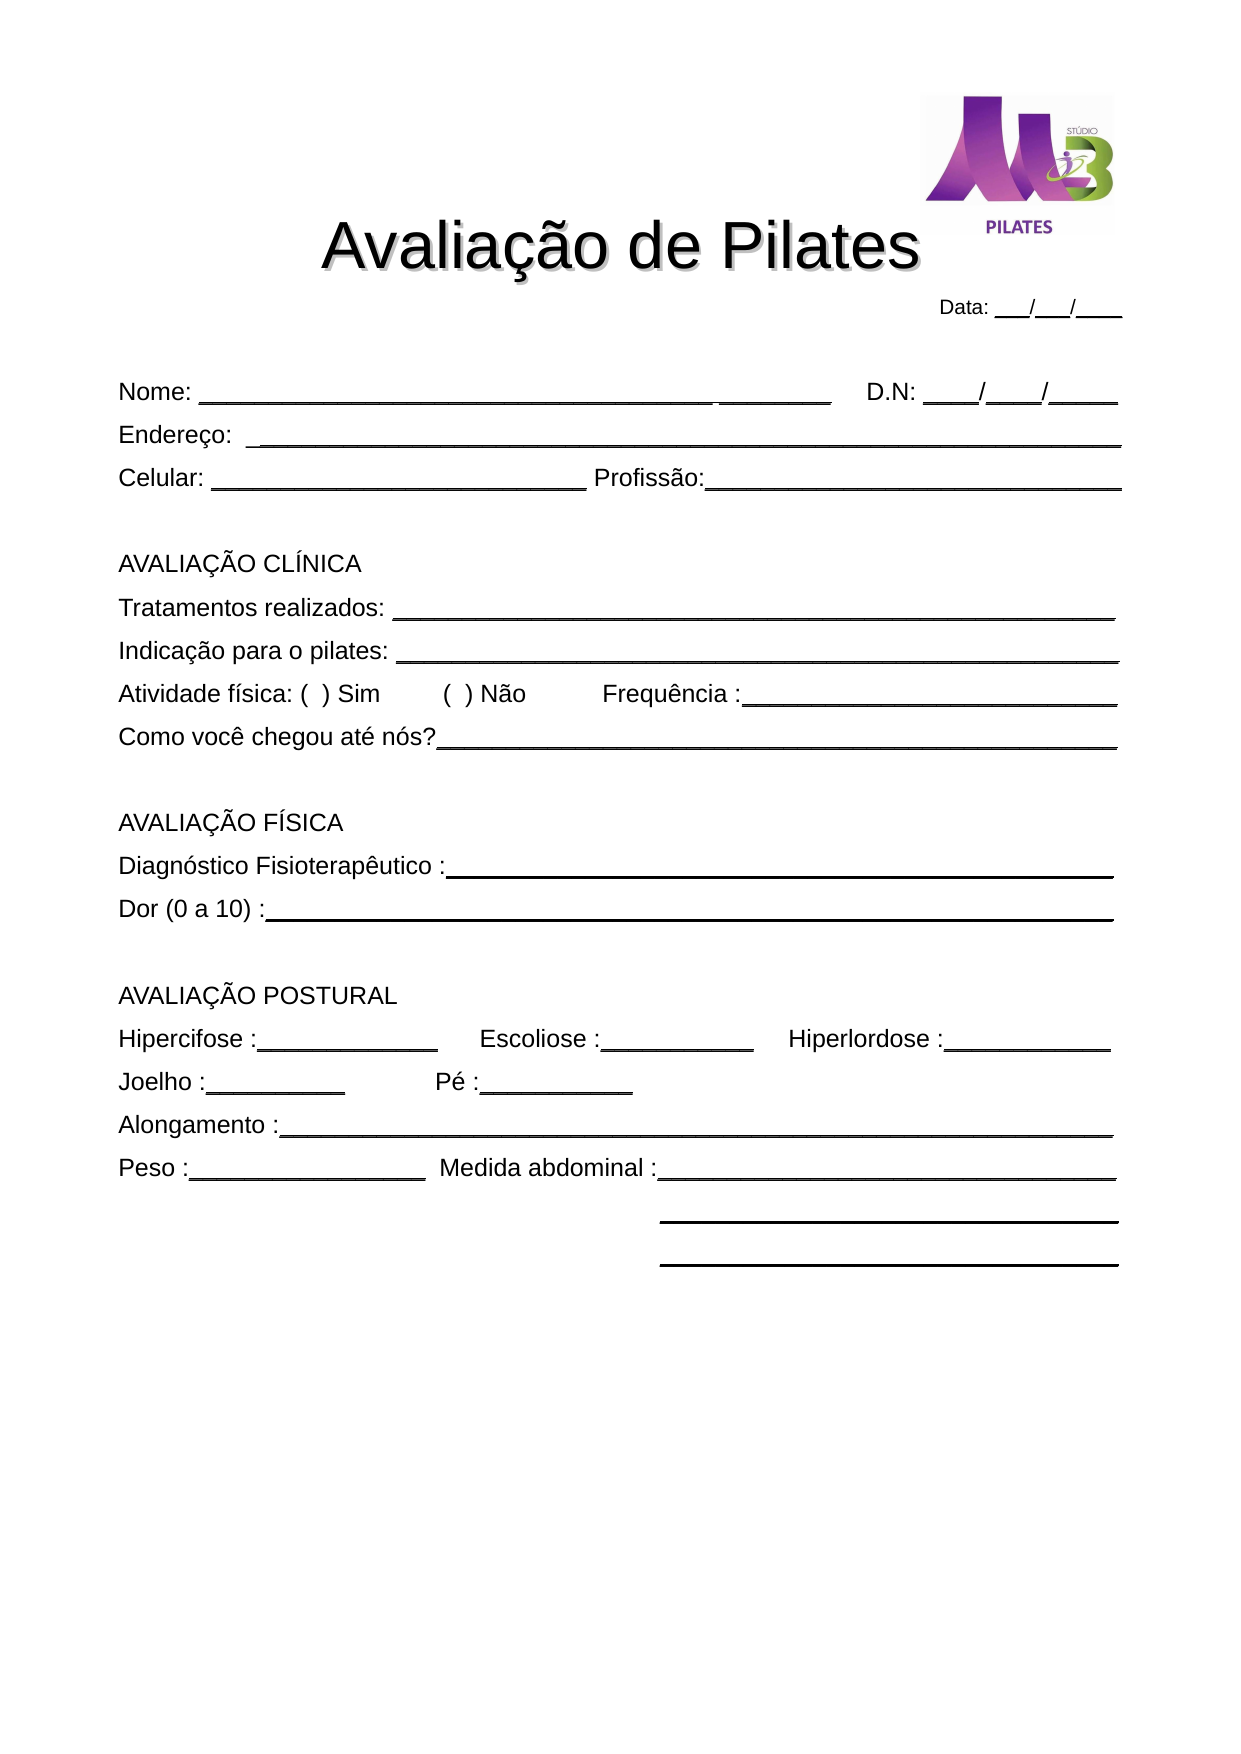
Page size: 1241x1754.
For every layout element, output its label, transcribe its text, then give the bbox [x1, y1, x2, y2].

text Joelho :__________ Pé :___________ [118, 1067, 1122, 1096]
text Atividade física: ( ) Sim ( ) Não Frequência :___________________________ [118, 679, 1122, 707]
text AVALIAÇÃO POSTURAL [118, 981, 1122, 1009]
text Celular: ___________________________ Profissão:______________________________ [118, 463, 1122, 492]
text Indicação para o pilates: ____________________________________________________ [118, 636, 1122, 664]
text Data: ___/___/____ [118, 291, 1122, 319]
text _________________________________ [118, 1239, 1122, 1268]
text Hipercifose :_____________ Escoliose :___________ Hiperlordose :____________ [118, 1024, 1122, 1052]
text Nome: _____________________________________ ________ D.N: ____/____/_____ [118, 377, 1122, 406]
text Alongamento :____________________________________________________________ [118, 1110, 1122, 1139]
text _________________________________ [118, 1196, 1122, 1225]
text Dor (0 a 10) :_____________________________________________________________ [118, 894, 1122, 923]
text Diagnóstico Fisioterapêutico :________________________________________________ [118, 851, 1122, 880]
text Peso :_________________ Medida abdominal :_________________________________ [118, 1153, 1122, 1182]
text AVALIAÇÃO FÍSICA [118, 808, 1122, 837]
text Endereço: _______________________________________________________________ [118, 420, 1122, 449]
text AVALIAÇÃO CLÍNICA [118, 549, 1122, 578]
picture [920, 93, 1115, 235]
text Como você chegou até nós?_________________________________________________ [118, 722, 1122, 751]
text Tratamentos realizados: ____________________________________________________ [118, 592, 1122, 621]
